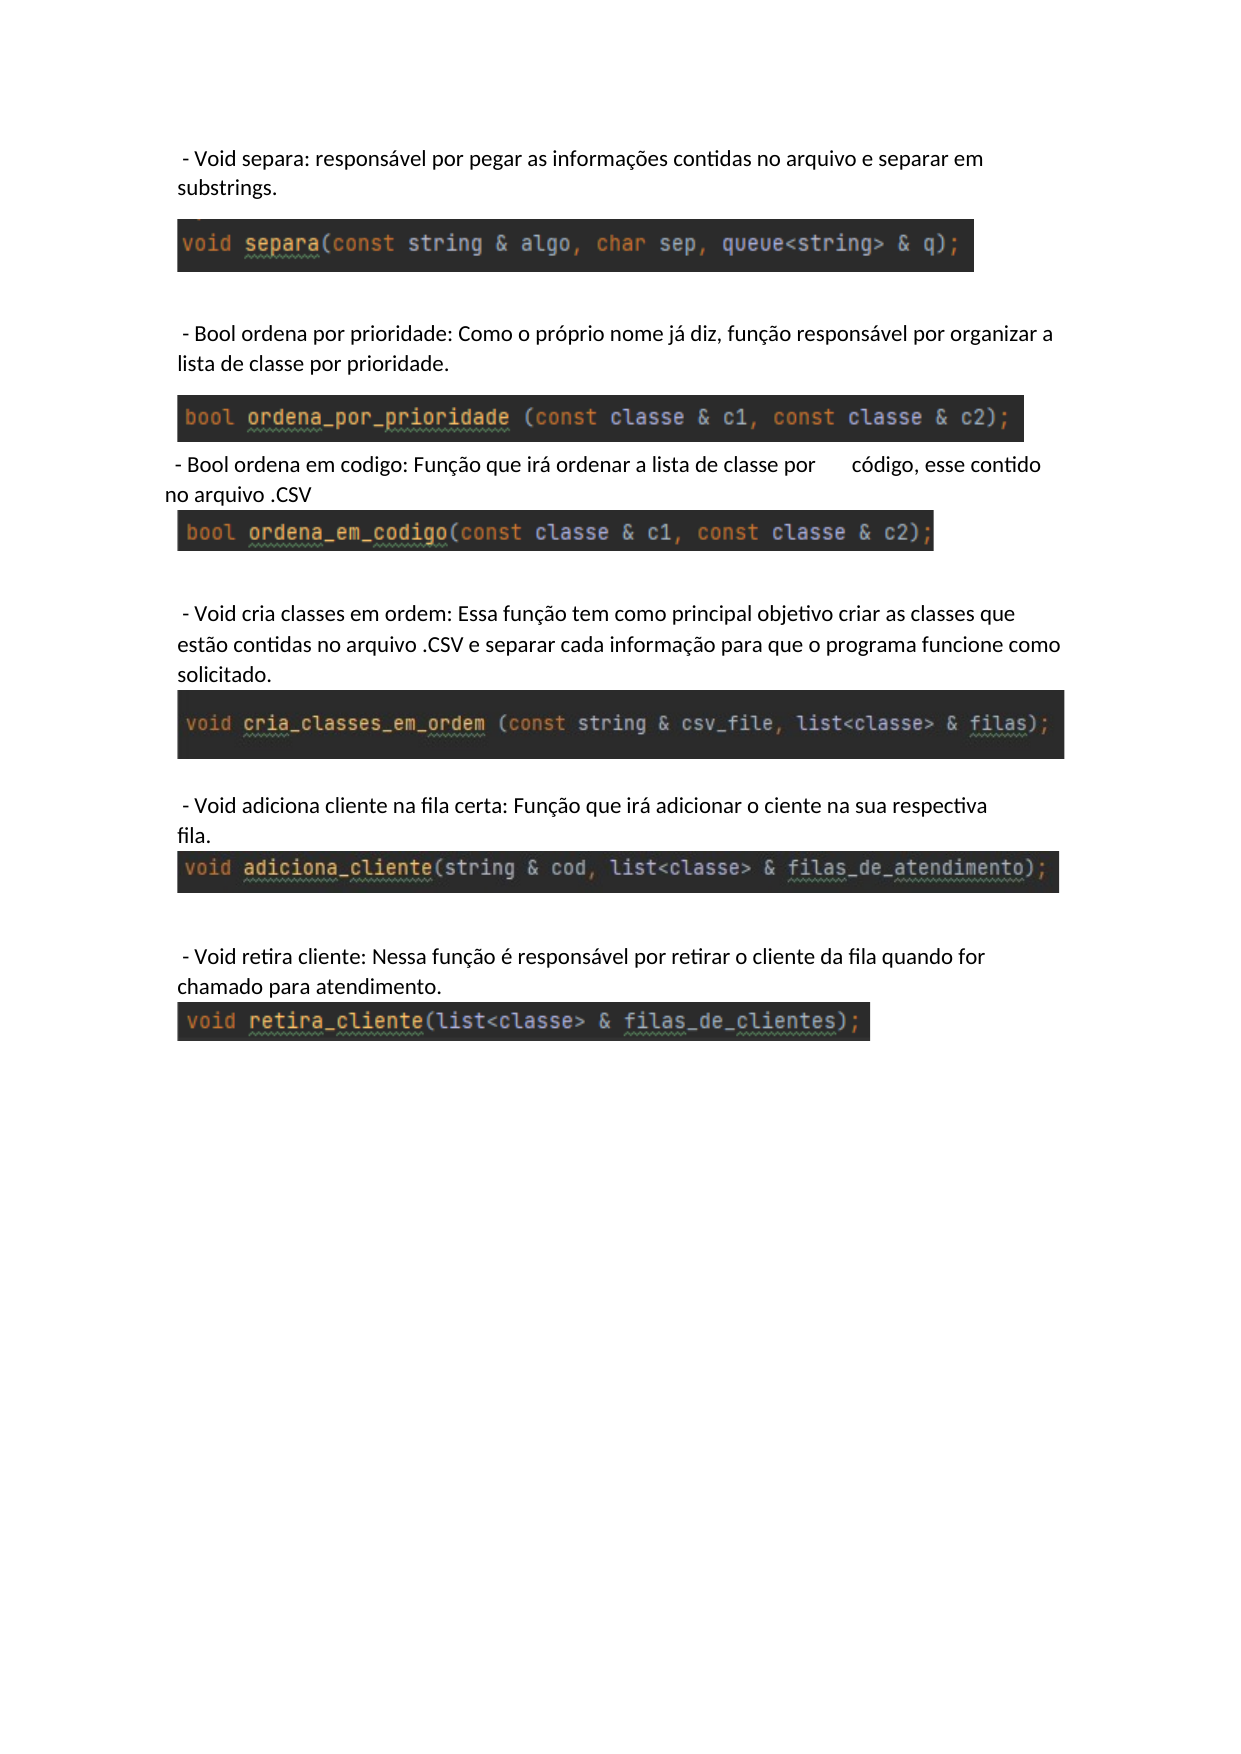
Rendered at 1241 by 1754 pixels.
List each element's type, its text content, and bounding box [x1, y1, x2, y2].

list Void separa: responsável por pegar as informações contidas no arquivo e separar em substrings. [177, 144, 985, 201]
picture [177, 1002, 871, 1041]
picture [177, 851, 1060, 893]
picture [177, 219, 974, 272]
list - Bool ordena em codigo: Função que irá ordenar a lista de classe por código, esse contido no arquivo .CSV [164, 383, 1049, 508]
picture [177, 690, 1065, 759]
list Void adiciona cliente na fila certa: Função que irá adicionar o ciente na sua respectiva fila. [177, 791, 990, 849]
list Bool ordena por prioridade: Como o próprio nome já diz, função responsável por organizar a lista de classe por prioridade. [177, 319, 1055, 377]
picture [177, 510, 934, 551]
picture [177, 395, 1024, 442]
list Void retira cliente: Nessa função é responsável por retirar o cliente da fila quando for chamado para atendimento. [177, 942, 987, 1000]
list Void cria classes em ordem: Essa função tem como principal objetivo criar as classes que estão contidas no arquivo .CSV e separar cada informação para que o programa funcione como solicitado. [177, 599, 1062, 688]
